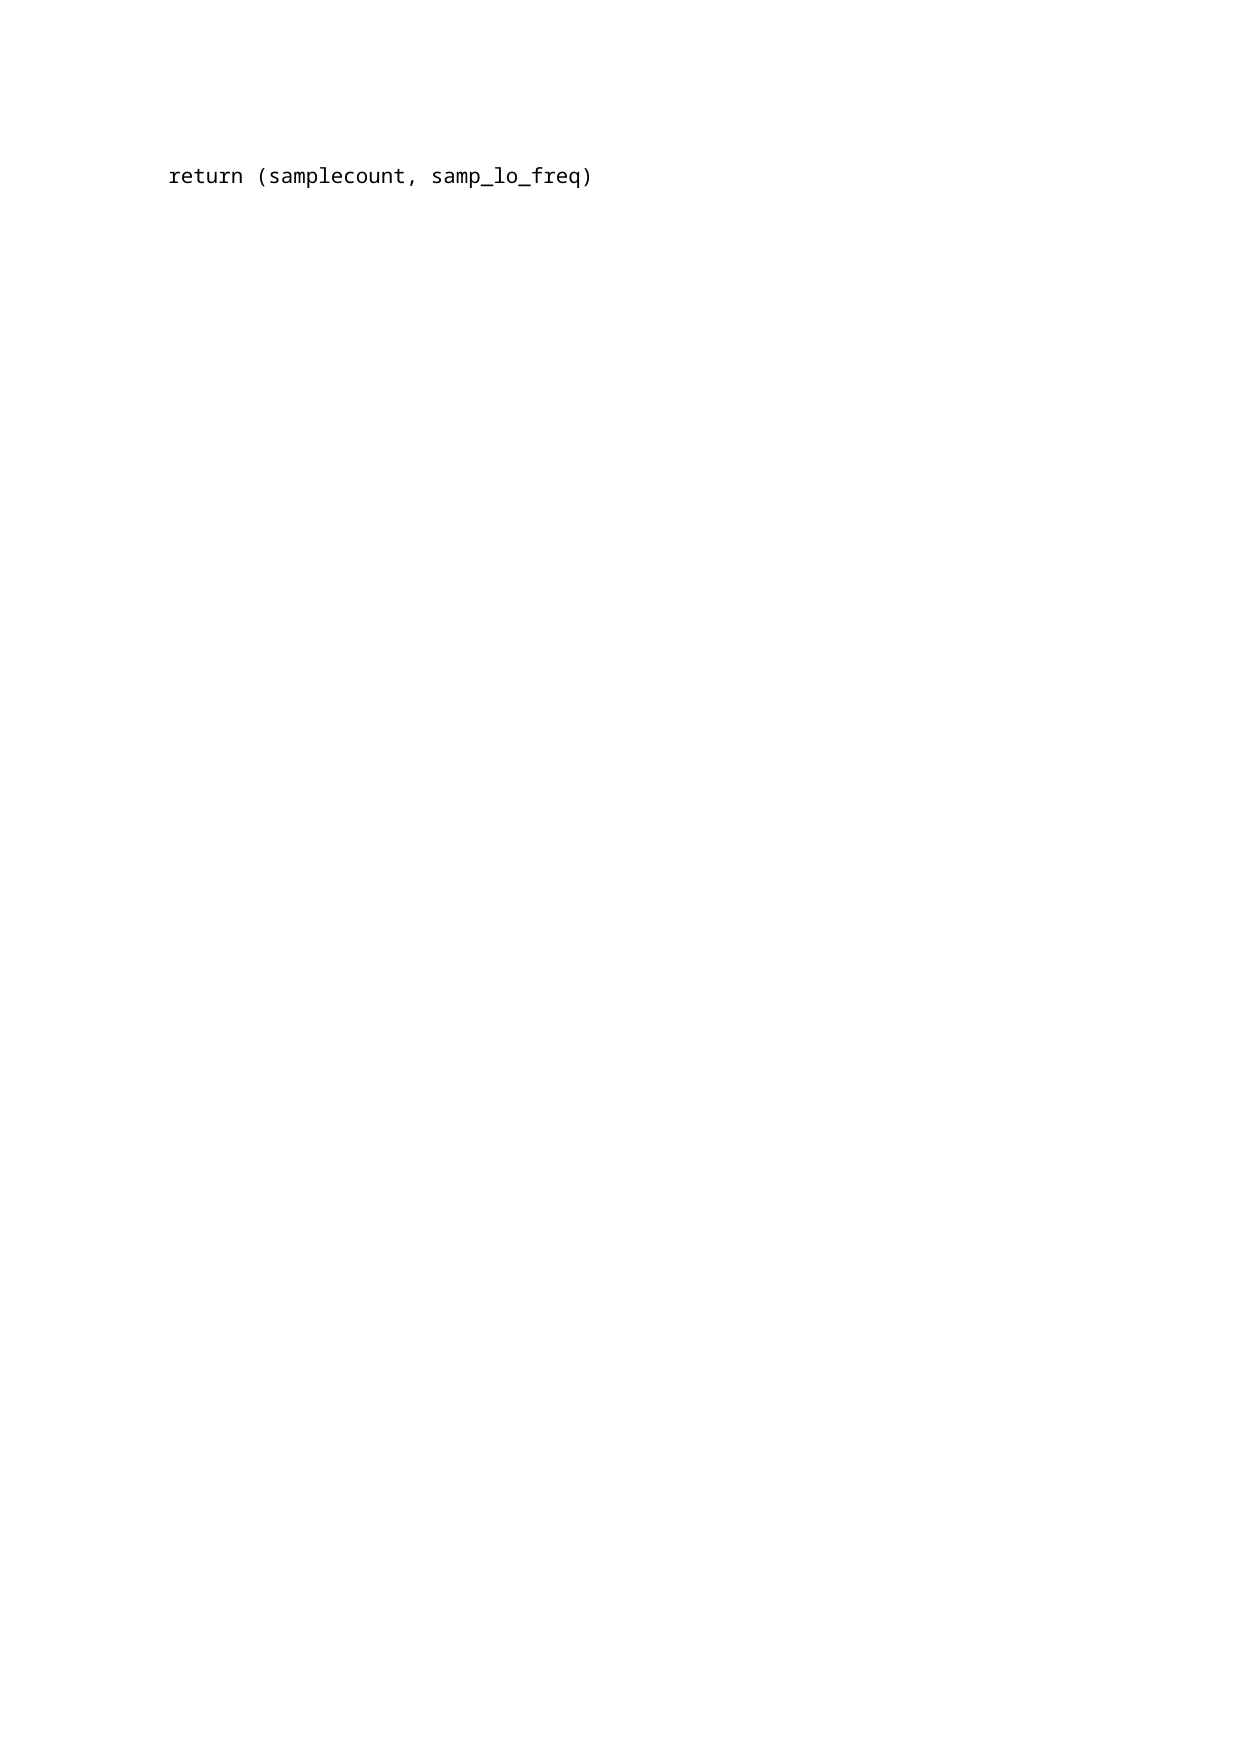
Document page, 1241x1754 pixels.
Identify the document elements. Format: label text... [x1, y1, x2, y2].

text return (samplecount, samp_lo_freq) [118, 161, 1122, 189]
